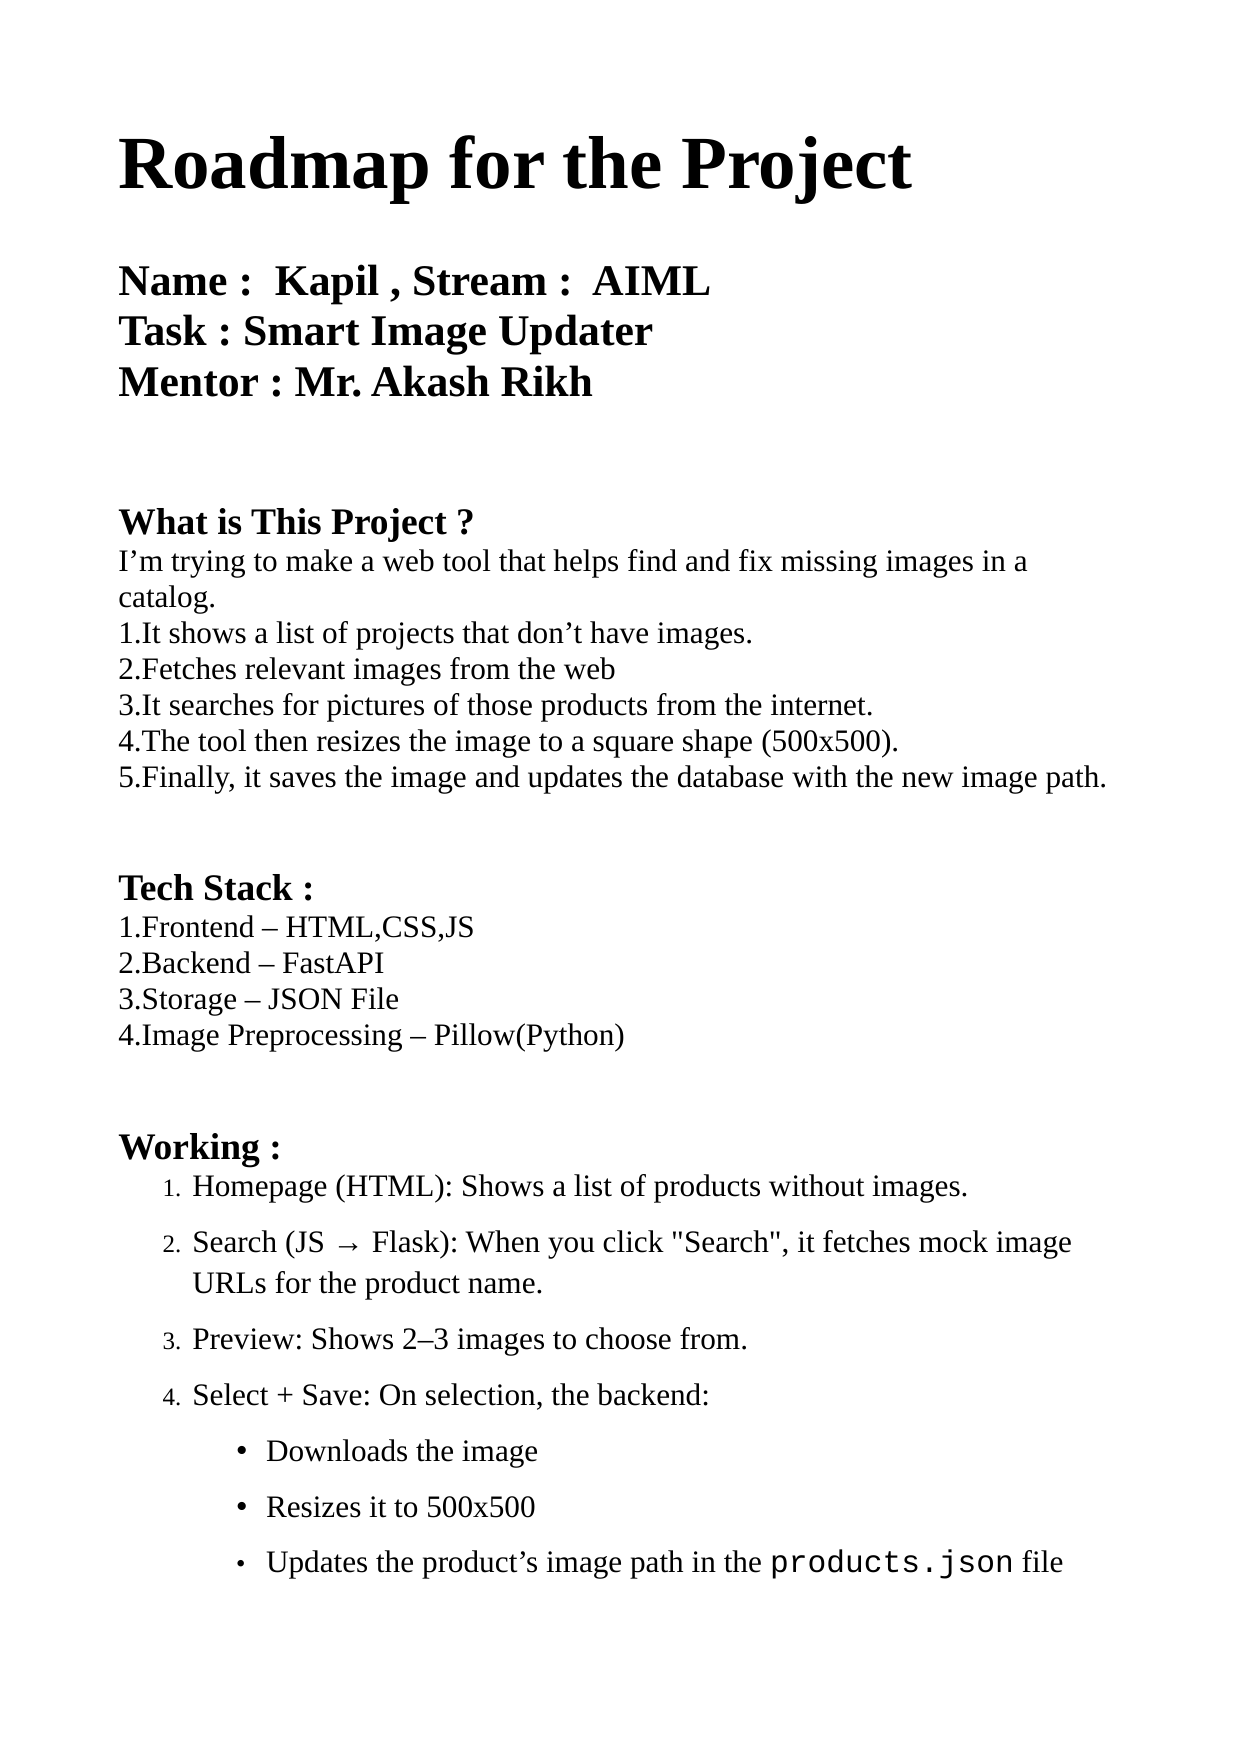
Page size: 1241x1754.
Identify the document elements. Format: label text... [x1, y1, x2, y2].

list Downloads the image [236, 1432, 1122, 1468]
text Tech Stack : [118, 866, 1122, 909]
text Name : Kapil , Stream : AIML [118, 255, 1122, 305]
text What is This Project ? [118, 499, 1122, 542]
text 2.Backend – FastAPI [118, 945, 1122, 981]
text Working : [118, 1124, 1122, 1167]
text 4.Image Preprocessing – Pillow(Python) [118, 1017, 1122, 1052]
list Search (JS → Flask): When you click "Search", it fetches mock image URLs for the product name. [162, 1223, 1122, 1301]
text Task : Smart Image Updater [118, 305, 1122, 355]
text 3.Storage – JSON File [118, 981, 1122, 1017]
text 4.The tool then resizes the image to a square shape (500x500). [118, 722, 1122, 758]
text 1.Frontend – HTML,CSS,JS [118, 909, 1122, 945]
list Resizes it to 500x500 [236, 1488, 1122, 1524]
list Updates the product’s image path in the products.json file [236, 1544, 1122, 1582]
list Homepage (HTML): Shows a list of products without images. [162, 1167, 1122, 1203]
text I’m trying to make a web tool that helps find and fix missing images in a catalog. [118, 542, 1122, 614]
text 2.Fetches relevant images from the web [118, 650, 1122, 686]
text Roadmap for the Project [118, 118, 1122, 204]
list Preview: Shows 2–3 images to choose from. [162, 1320, 1122, 1356]
text Mentor : Mr. Akash Rikh [118, 355, 1122, 406]
text 3.It searches for pictures of those products from the internet. [118, 686, 1122, 722]
text 1.It shows a list of projects that don’t have images. [118, 614, 1122, 650]
text 5.Finally, it saves the image and updates the database with the new image path. [118, 758, 1122, 794]
list Select + Save: On selection, the backend: [162, 1376, 1122, 1412]
